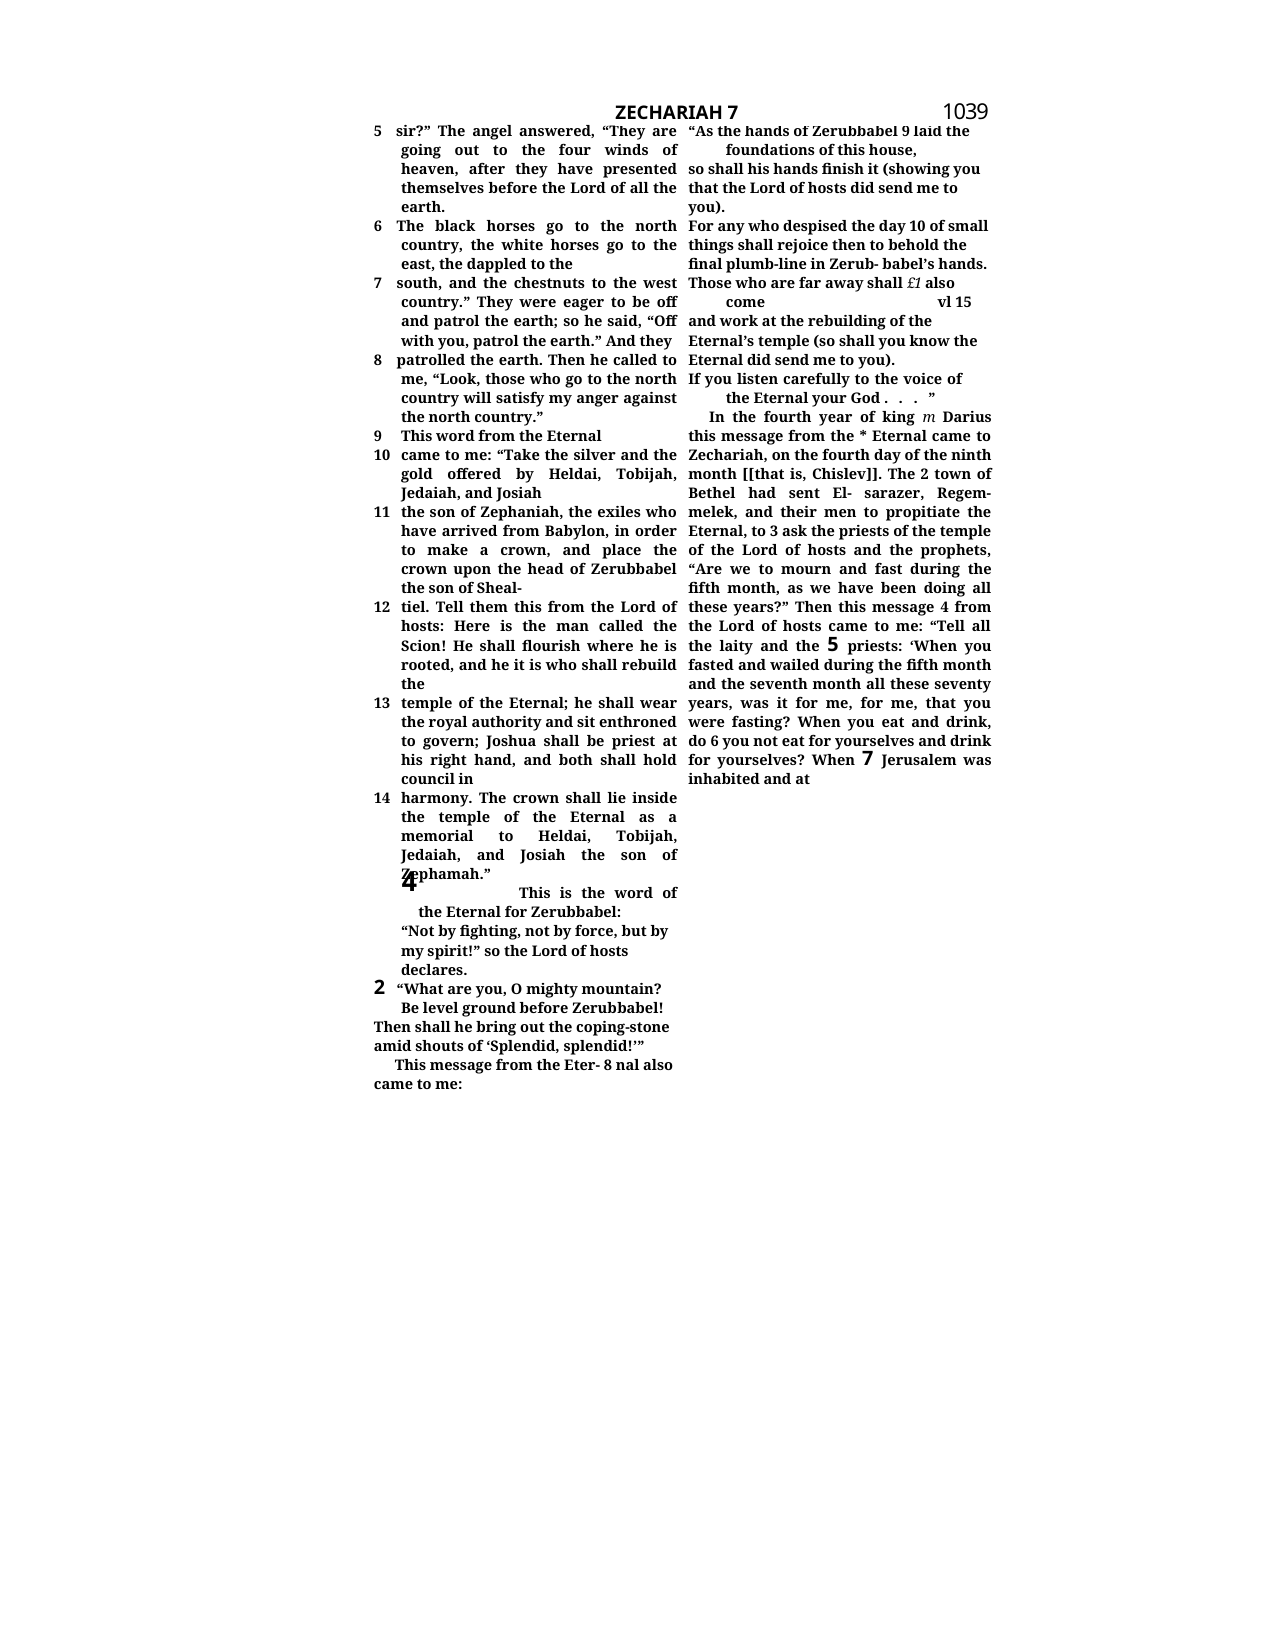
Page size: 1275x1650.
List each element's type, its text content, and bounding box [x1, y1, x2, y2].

text so shall his hands finish it (showing you that the Lord of hosts did send me to you). [688, 159, 992, 216]
list the son of Zephaniah, the exiles who have arrived from Babylon, in order to make a crown, and place the crown upon the head of Zerubbabel the son of Sheal- [374, 502, 677, 598]
text “As the hands of Zerubbabel 9 laid the foundations of this house, [688, 121, 992, 159]
list The black horses go to the north country, the white horses go to the east, the dappled to the [374, 216, 677, 273]
list tiel. Tell them this from the Lord of hosts: Here is the man called the Scion! He shall flourish where he is rooted, and he it is who shall rebuild the [374, 598, 677, 693]
text In the fourth year of king m Darius this message from the * Eternal came to Zechariah, on the fourth day of the ninth month [[that is, Chislev]]. The 2 town of Bethel had sent El- sarazer, Regem-melek, and their men to propitiate the Eternal, to 3 ask the priests of the temple of the Lord of hosts and the prophets, “Are we to mourn and fast during the fifth month, as we have been doing all these years?” Then this message 4 from the Lord of hosts came to me: “Tell all the laity and the 5 priests: ‘When you fasted and wailed during the fifth month and the seventh month all these seventy years, was it for me, for me, that you were fasting? When you eat and drink, do 6 you not eat for yourselves and drink for yourselves? When 7 Jerusalem was inhabited and at [688, 407, 992, 788]
text For any who despised the day 10 of small things shall rejoice then to behold the final plumb-line in Zerub- babel’s hands. [688, 216, 992, 273]
text amid shouts of ‘Splendid, splen­did!’” [374, 1036, 677, 1055]
text Those who are far away shall £1 also come vl 15 [688, 273, 992, 312]
text “Not by fighting, not by force, but by my spirit!” so the Lord of hosts declares. [401, 922, 677, 979]
list came to me: “Take the silver and the gold offered by Heldai, Tobijah, Jedaiah, and Josiah [374, 445, 677, 502]
text Be level ground before Zerub­babel! [401, 998, 677, 1017]
list This word from the Eternal [374, 426, 677, 445]
text Then shall he bring out the coping-stone [374, 1017, 677, 1036]
list sir?” The angel answered, “They are going out to the four winds of heaven, after they have presented themselves be­fore the Lord of all the earth. [374, 121, 677, 216]
list harmony. The crown shall lie inside the temple of the Eternal as a memorial to Heldai, Tobi­jah, Jedaiah, and Josiah the son of Zephamah.” [374, 788, 677, 883]
text 4 This is the word of the Eter­nal for Zerubbabel: [401, 883, 677, 922]
list south, and the chestnuts to the west country.” They were eager to be off and patrol the earth; so he said, “Off with you, patrol the earth.” And they [374, 273, 677, 350]
text and work at the rebuilding of the Eternal’s temple (so shall you know the Eternal did send me to you). [688, 312, 992, 369]
text This message from the Eter- 8 nal also came to me: [374, 1055, 677, 1093]
list temple of the Eternal; he shall wear the royal authority and sit enthroned to govern; Joshua shall be priest at his right hand, and both shall hold council in [374, 693, 677, 788]
list “What are you, O mighty mountain? [374, 979, 677, 998]
text If you listen carefully to the voice of the Eternal your God ...” [688, 369, 962, 407]
list patrolled the earth. Then he called to me, “Look, those who go to the north country will satisfy my anger against the north country.” [374, 350, 677, 426]
